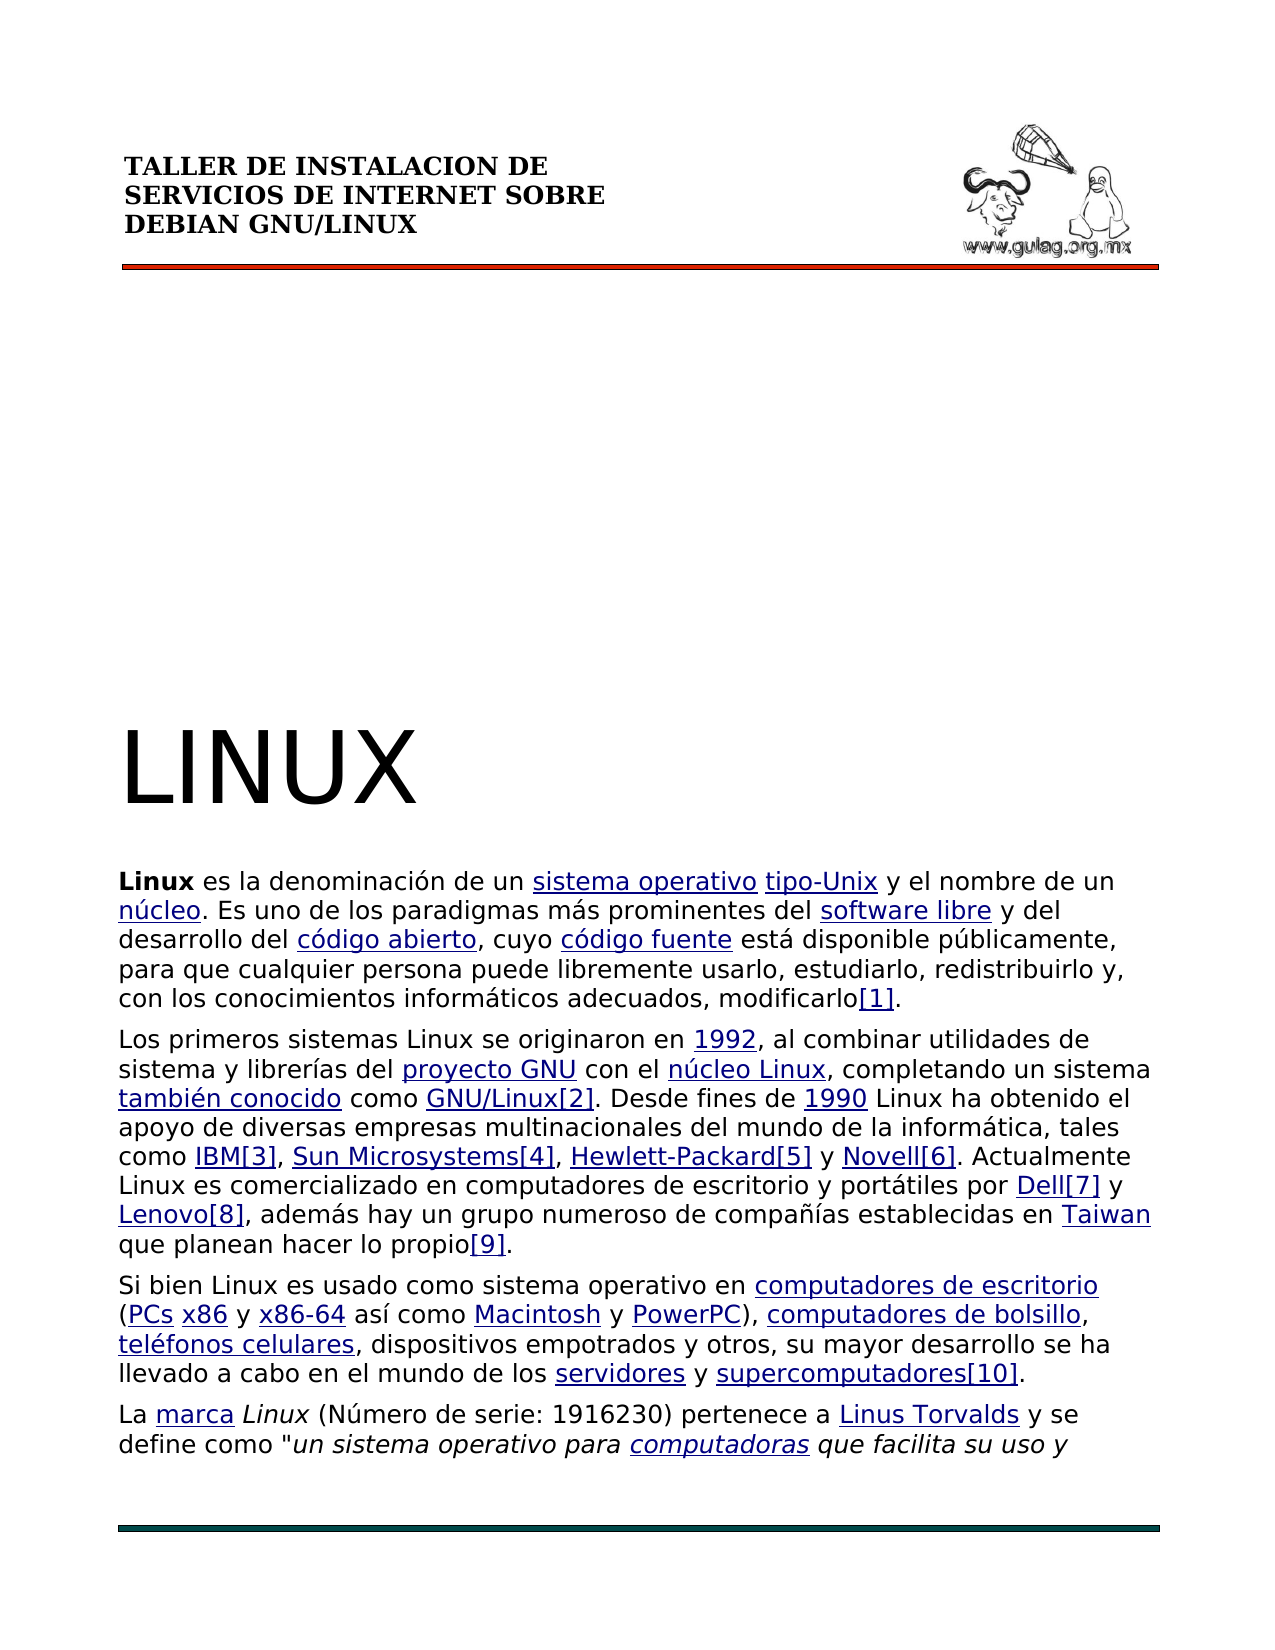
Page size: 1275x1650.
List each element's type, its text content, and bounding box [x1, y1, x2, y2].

text La marca Linux (Número de serie: 1916230) pertenece a Linus Torvalds y se define como "un sistema operativo para computadoras que facilita su uso y [118, 1401, 1157, 1459]
picture [961, 122, 1132, 260]
text Los primeros sistemas Linux se originaron en 1992, al combinar utilidades de sistema y librerías del proyecto GNU con el núcleo Linux, completando un sistema también conocido como GNU/Linux[2]. Desde fines de 1990 Linux ha obtenido el apoyo de diversas empresas multinacionales del mundo de la informática, tales como IBM[3], Sun Microsystems[4], Hewlett-Packard[5] y Novell[6]. Actualmente Linux es comercializado en computadores de escritorio y portátiles por Dell[7] y Lenovo[8], además hay un grupo numeroso de compañías establecidas en Taiwan que planean hacer lo propio[9]. [118, 1026, 1157, 1259]
text Si bien Linux es usado como sistema operativo en computadores de escritorio (PCs x86 y x86-64 así como Macintosh y PowerPC), computadores de bolsillo, teléfonos celulares, dispositivos empotrados y otros, su mayor desarrollo se ha llevado a cabo en el mundo de los servidores y supercomputadores[10]. [118, 1272, 1157, 1388]
text Linux es la denominación de un sistema operativo tipo-Unix y el nombre de un núcleo. Es uno de los paradigmas más prominentes del software libre y del desarrollo del código abierto, cuyo código fuente está disponible públicamente, para que cualquier persona puede libremente usarlo, estudiarlo, redistribuirlo y, con los conocimientos informáticos adecuados, modificarlo[1]. [118, 867, 1157, 1013]
text LINUX [118, 711, 1157, 827]
